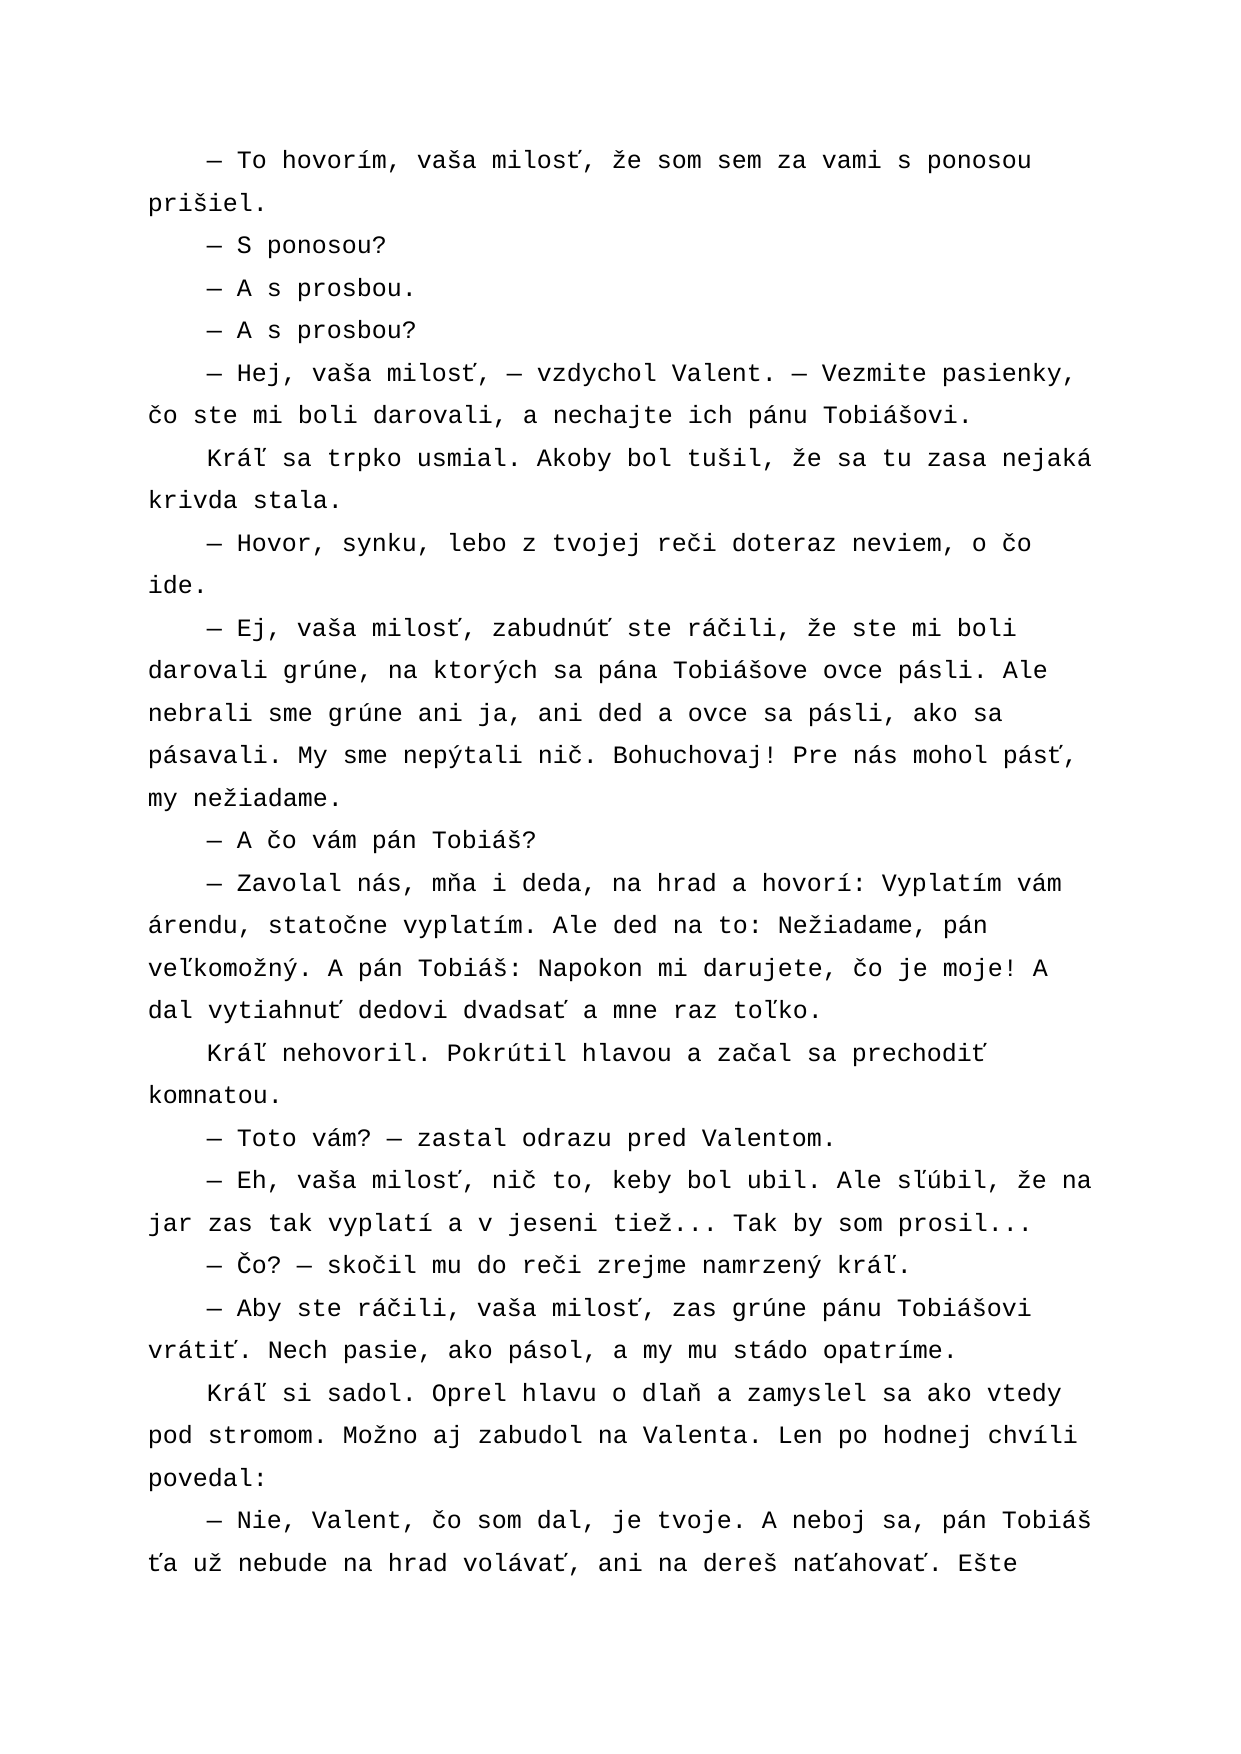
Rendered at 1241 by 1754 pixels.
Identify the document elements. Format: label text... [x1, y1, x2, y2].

text Kráľ sa trpko usmial. Akoby bol tušil, že sa tu zasa nejaká krivda stala. [148, 445, 1093, 516]
text — A s prosbou. [148, 275, 1093, 303]
text — Zavolal nás, mňa i deda, na hrad a hovorí: Vyplatím vám árendu, statočne vyplatím. Ale ded na to: Nežiadame, pán veľkomožný. A pán Tobiáš: Napokon mi darujete, čo je moje! A dal vytiahnuť dedovi dvadsať a mne raz toľko. [148, 870, 1093, 1026]
text — S ponosou? [148, 233, 1093, 261]
text — Nie, Valent, čo som dal, je tvoje. A neboj sa, pán Tobiáš ťa už nebude na hrad volávať, ani na dereš naťahovať. Ešte [148, 1508, 1093, 1578]
text — Ej, vaša milosť, zabudnúť ste ráčili, že ste mi boli darovali grúne, na ktorých sa pána Tobiášove ovce pásli. Ale nebrali sme grúne ani ja, ani ded a ovce sa pásli, ako sa pásavali. My sme nepýtali nič. Bohuchovaj! Pre nás mohol pásť, my nežiadame. [148, 615, 1093, 813]
text Kráľ si sadol. Oprel hlavu o dlaň a zamyslel sa ako vtedy pod stromom. Možno aj zabudol na Valenta. Len po hodnej chvíli povedal: [148, 1380, 1093, 1493]
text Kráľ nehovoril. Pokrútil hlavou a začal sa prechodiť komnatou. [148, 1040, 1093, 1111]
text — To hovorím, vaša milosť, že som sem za vami s ponosou prišiel. [148, 148, 1093, 218]
text — A čo vám pán Tobiáš? [148, 828, 1093, 856]
text — Hej, vaša milosť, — vzdychol Valent. — Vezmite pasienky, čo ste mi boli darovali, a nechajte ich pánu Tobiášovi. [148, 360, 1093, 431]
text — Eh, vaša milosť, nič to, keby bol ubil. Ale sľúbil, že na jar zas tak vyplatí a v jeseni tiež... Tak by som prosil... [148, 1168, 1093, 1238]
text — A s prosbou? [148, 318, 1093, 346]
text — Aby ste ráčili, vaša milosť, zas grúne pánu Tobiášovi vrátiť. Nech pasie, ako pásol, a my mu stádo opatríme. [148, 1295, 1093, 1366]
text — Čo? — skočil mu do reči zrejme namrzený kráľ. [148, 1253, 1093, 1281]
text — Toto vám? — zastal odrazu pred Valentom. [148, 1125, 1093, 1153]
text — Hovor, synku, lebo z tvojej reči doteraz neviem, o čo ide. [148, 530, 1093, 601]
